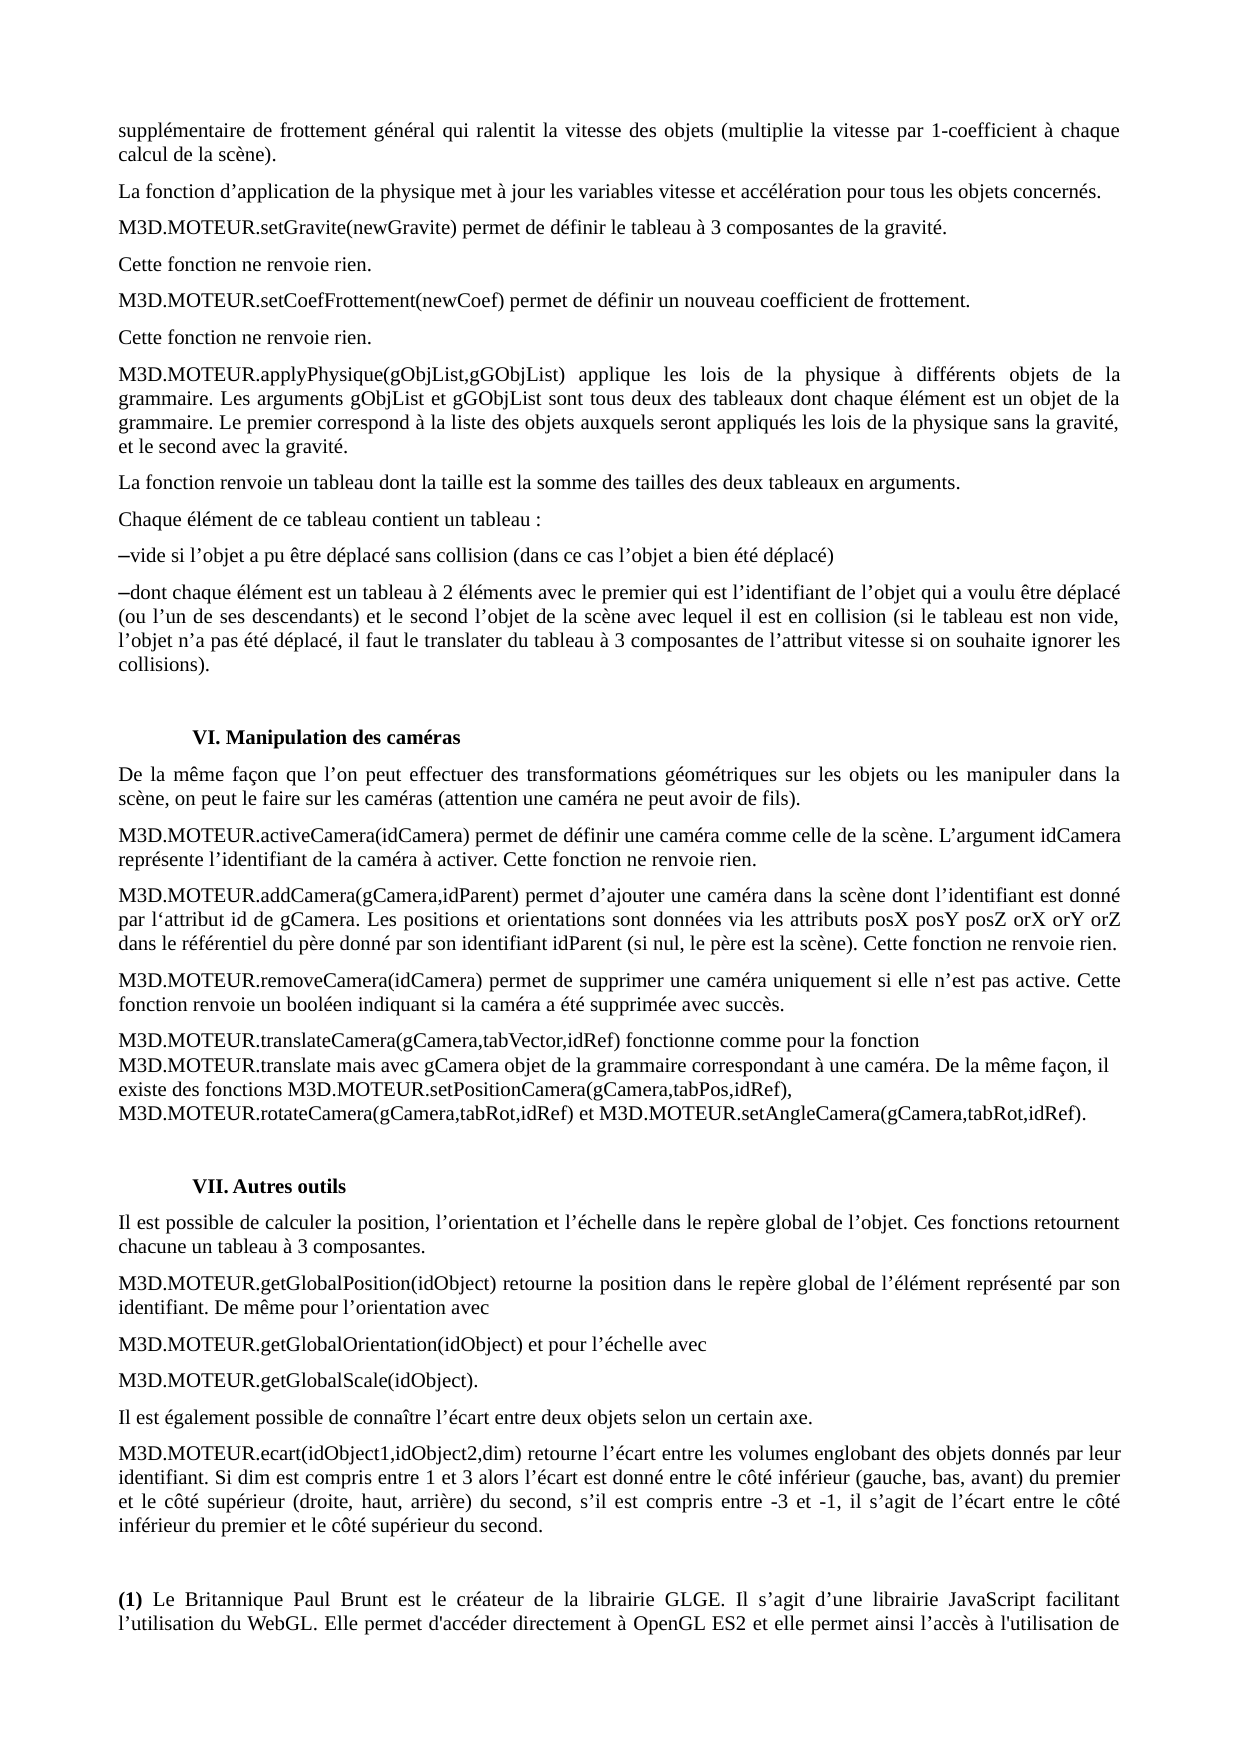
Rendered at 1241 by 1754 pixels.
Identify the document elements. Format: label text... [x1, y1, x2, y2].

text De la même façon que l’on peut effectuer des transformations géométriques sur les objets ou les manipuler dans la scène, on peut le faire sur les caméras (attention une caméra ne peut avoir de fils). [118, 762, 1122, 810]
text La fonction renvoie un tableau dont la taille est la somme des tailles des deux tableaux en arguments. [118, 470, 1122, 494]
text VII. Autres outils [118, 1174, 1122, 1198]
list dont chaque élément est un tableau à 2 éléments avec le premier qui est l’identifiant de l’objet qui a voulu être déplacé (ou l’un de ses descendants) et le second l’objet de la scène avec lequel il est en collision (si le tableau est non vide, l’objet n’a pas été déplacé, il faut le translater du tableau à 3 composantes de l’attribut vitesse si on souhaite ignorer les collisions). [118, 580, 1122, 676]
text La fonction d’application de la physique met à jour les variables vitesse et accélération pour tous les objets concernés. [118, 179, 1122, 203]
text VI. Manipulation des caméras [118, 725, 1122, 749]
text M3D.MOTEUR.getGlobalOrientation(idObject) et pour l’échelle avec [118, 1332, 1122, 1356]
text (1) Le Britannique Paul Brunt est le créateur de la librairie GLGE. Il s’agit d’une librairie JavaScript facilitant l’utilisation du WebGL. Elle permet d'accéder directement à OpenGL ES2 et elle permet ainsi l’accès à l'utilisation de [118, 1587, 1122, 1635]
text M3D.MOTEUR.setGravite(newGravite) permet de définir le tableau à 3 composantes de la gravité. [118, 215, 1122, 239]
text M3D.MOTEUR.activeCamera(idCamera) permet de définir une caméra comme celle de la scène. L’argument idCamera représente l’identifiant de la caméra à activer. Cette fonction ne renvoie rien. [118, 822, 1122, 871]
text M3D.MOTEUR.setCoefFrottement(newCoef) permet de définir un nouveau coefficient de frottement. [118, 288, 1122, 312]
text M3D.MOTEUR.translateCamera(gCamera,tabVector,idRef) fonctionne comme pour la fonction M3D.MOTEUR.translate mais avec gCamera objet de la grammaire correspondant à une caméra. De la même façon, il existe des fonctions M3D.MOTEUR.setPositionCamera(gCamera,tabPos,idRef), M3D.MOTEUR.rotateCamera(gCamera,tabRot,idRef) et M3D.MOTEUR.setAngleCamera(gCamera,tabRot,idRef). [118, 1028, 1122, 1125]
text M3D.MOTEUR.removeCamera(idCamera) permet de supprimer une caméra uniquement si elle n’est pas active. Cette fonction renvoie un booléen indiquant si la caméra a été supprimée avec succès. [118, 968, 1122, 1016]
text Il est possible de calculer la position, l’orientation et l’échelle dans le repère global de l’objet. Ces fonctions retournent chacune un tableau à 3 composantes. [118, 1210, 1122, 1258]
text Cette fonction ne renvoie rien. [118, 252, 1122, 276]
text Cette fonction ne renvoie rien. [118, 325, 1122, 349]
text M3D.MOTEUR.getGlobalScale(idObject). [118, 1368, 1122, 1392]
text M3D.MOTEUR.applyPhysique(gObjList,gGObjList) applique les lois de la physique à différents objets de la grammaire. Les arguments gObjList et gGObjList sont tous deux des tableaux dont chaque élément est un objet de la grammaire. Le premier correspond à la liste des objets auxquels seront appliqués les lois de la physique sans la gravité, et le second avec la gravité. [118, 362, 1122, 458]
list vide si l’objet a pu être déplacé sans collision (dans ce cas l’objet a bien été déplacé) [118, 543, 1122, 567]
text Chaque élément de ce tableau contient un tableau : [118, 507, 1122, 531]
text M3D.MOTEUR.ecart(idObject1,idObject2,dim) retourne l’écart entre les volumes englobant des objets donnés par leur identifiant. Si dim est compris entre 1 et 3 alors l’écart est donné entre le côté inférieur (gauche, bas, avant) du premier et le côté supérieur (droite, haut, arrière) du second, s’il est compris entre -3 et -1, il s’agit de l’écart entre le côté inférieur du premier et le côté supérieur du second. [118, 1441, 1122, 1537]
text M3D.MOTEUR.getGlobalPosition(idObject) retourne la position dans le repère global de l’élément représenté par son identifiant. De même pour l’orientation avec [118, 1271, 1122, 1319]
text Il est également possible de connaître l’écart entre deux objets selon un certain axe. [118, 1405, 1122, 1429]
text supplémentaire de frottement général qui ralentit la vitesse des objets (multiplie la vitesse par 1-coefficient à chaque calcul de la scène). [118, 118, 1122, 166]
text M3D.MOTEUR.addCamera(gCamera,idParent) permet d’ajouter une caméra dans la scène dont l’identifiant est donné par l‘attribut id de gCamera. Les positions et orientations sont données via les attributs posX posY posZ orX orY orZ dans le référentiel du père donné par son identifiant idParent (si nul, le père est la scène). Cette fonction ne renvoie rien. [118, 883, 1122, 955]
